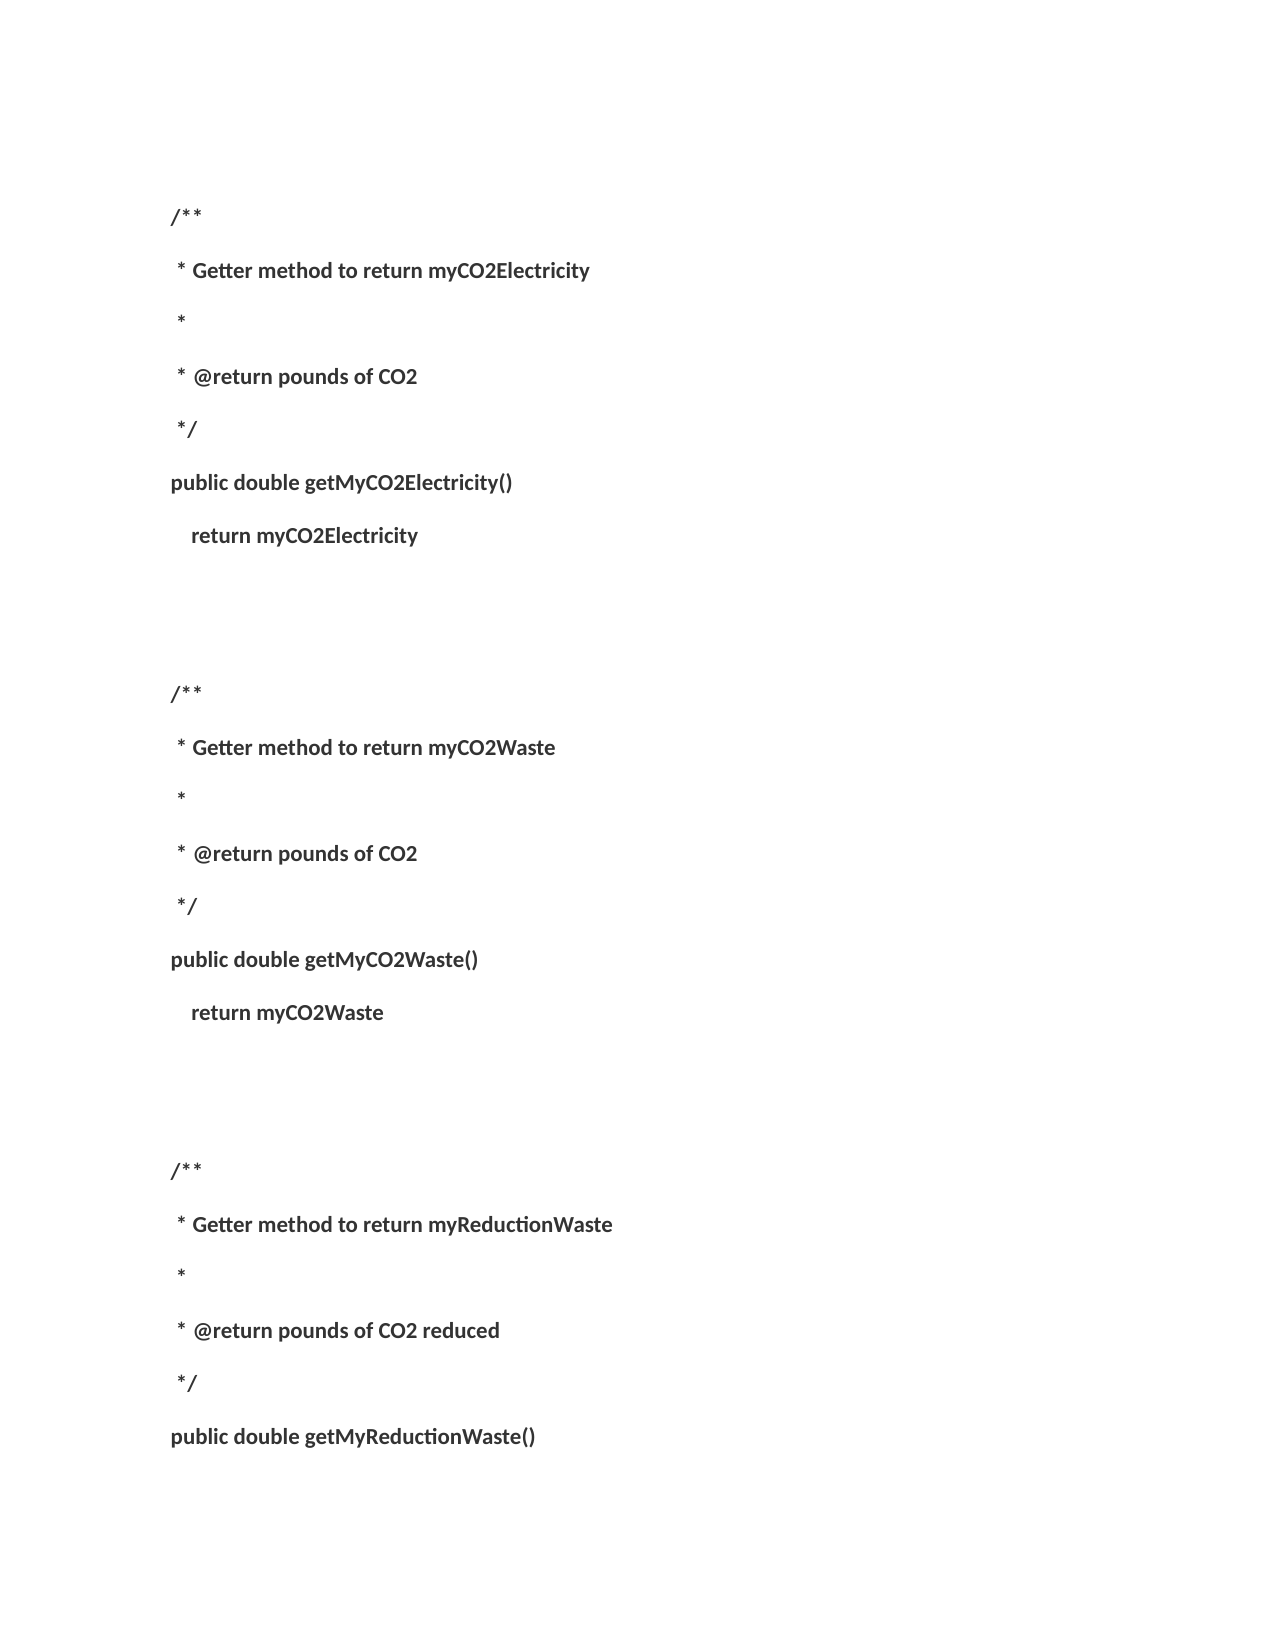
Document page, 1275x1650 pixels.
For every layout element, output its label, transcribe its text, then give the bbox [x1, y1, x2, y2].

text public double getMyCO2Waste() [150, 945, 1125, 973]
text public double getMyReductionWaste() [150, 1422, 1125, 1451]
text */ [150, 415, 1125, 443]
text return myCO2Electricity [150, 521, 1125, 549]
text /** [150, 203, 1125, 231]
text * @return pounds of CO2 [150, 839, 1125, 867]
text * Getter method to return myCO2Electricity [150, 256, 1125, 284]
text /** [150, 680, 1125, 708]
text * [150, 309, 1125, 337]
text * [150, 786, 1125, 814]
text * [150, 1263, 1125, 1291]
text */ [150, 1369, 1125, 1397]
text * Getter method to return myCO2Waste [150, 733, 1125, 761]
text return myCO2Waste [150, 998, 1125, 1026]
text */ [150, 892, 1125, 920]
text public double getMyCO2Electricity() [150, 468, 1125, 496]
text /** [150, 1157, 1125, 1185]
text * Getter method to return myReductionWaste [150, 1210, 1125, 1238]
text * @return pounds of CO2 reduced [150, 1316, 1125, 1344]
text * @return pounds of CO2 [150, 362, 1125, 390]
